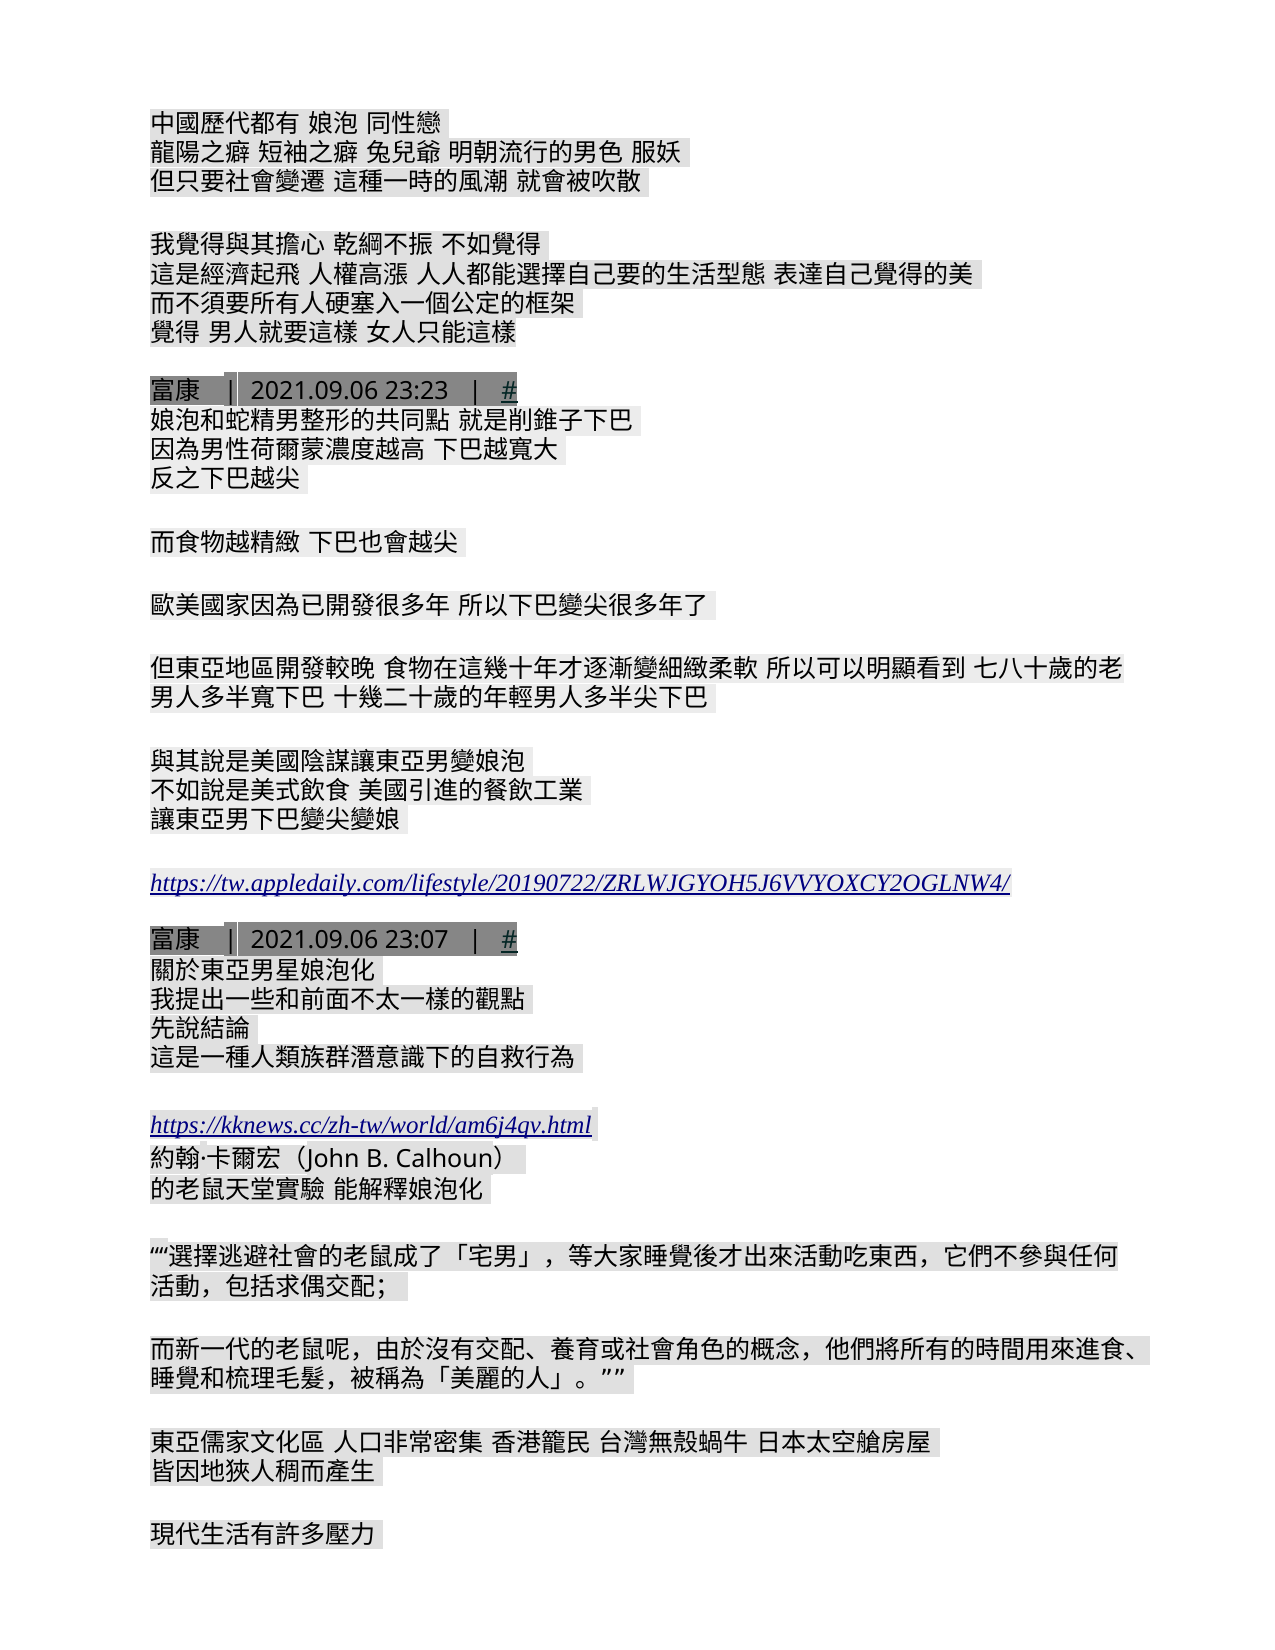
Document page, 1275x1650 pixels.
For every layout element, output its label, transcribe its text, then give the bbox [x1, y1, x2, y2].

text 娘泡和蛇精男整形的共同點 就是削錐子下巴 因為男性荷爾蒙濃度越高 下巴越寬大 反之下巴越尖 而食物越精緻 下巴也會越尖 歐美國家因為已開發很多年 所以下巴變尖很多年了 但東亞地區開發較晚 食物在這幾十年才逐漸變細緻柔軟 所以可以明顯看到 七八十歲的老男人多半寬下巴 十幾二十歲的年輕男人多半尖下巴 與其說是美國陰謀讓東亞男變娘泡 不如說是美式飲食 美國引進的餐飲工業 讓東亞男下巴變尖變娘 https://tw.appledaily.com/lifestyle/20190722/ZRLWJGYOH5J6VVYOXCY2OGLNW4/ [150, 406, 1125, 897]
text 富康 | 2021.09.06 23:07 | # [150, 922, 1125, 956]
text 中國歷代都有 娘泡 同性戀 龍陽之癖 短袖之癖 兔兒爺 明朝流行的男色 服妖 但只要社會變遷 這種一時的風潮 就會被吹散 我覺得與其擔心 乾綱不振 不如覺得 這是經濟起飛 人權高漲 人人都能選擇自己要的生活型態 表達自己覺得的美 而不須要所有人硬塞入一個公定的框架 覺得 男人就要這樣 女人只能這樣 [150, 75, 1125, 347]
text 富康 | 2021.09.06 23:23 | # [150, 372, 1125, 406]
text 關於東亞男星娘泡化 我提出一些和前面不太一樣的觀點 先說結論 這是一種人類族群潛意識下的自救行為 https://kknews.cc/zh-tw/world/am6j4qv.html 約翰·卡爾宏（John B. Calhoun） 的老鼠天堂實驗 能解釋娘泡化 ““選擇逃避社會的老鼠成了「宅男」，等大家睡覺後才出來活動吃東西，它們不參與任何活動，包括求偶交配； 而新一代的老鼠呢，由於沒有交配、養育或社會角色的概念，他們將所有的時間用來進食、睡覺和梳理毛髮，被稱為「美麗的人」。”” 東亞儒家文化區 人口非常密集 香港籠民 台灣無殼蝸牛 日本太空艙房屋 皆因地狹人稠而產生 現代生活有許多壓力 住在地域廣闊 人煙稀少 打開門就能大聲嘶吼 能和美國牛仔一樣天天烤牛排吃 多Man啊 但在東亞國家 很多人打開窗戶就能看到鄰居家陽台衣服曬幾件 上下班擠電車 牛排羊排這些高熱量能補充人體精氨酸的食物也貴 真的讓人雄糾糾 氣昂昂不起來 當男性潛意識發覺 自己留下後代的機率極低 既然不會有後代 就做自己喜歡做 又作的起事吧 喜歡上網ACG的就當宅男 熱愛打扮自己就成娘泡 如果所有男性都不放棄交配 留下後代的機會 男性間為了爭奪性資源會開始軍備競賽 最後浪費無數社會資源 誘發數不盡的犯罪 [150, 956, 1125, 1549]
